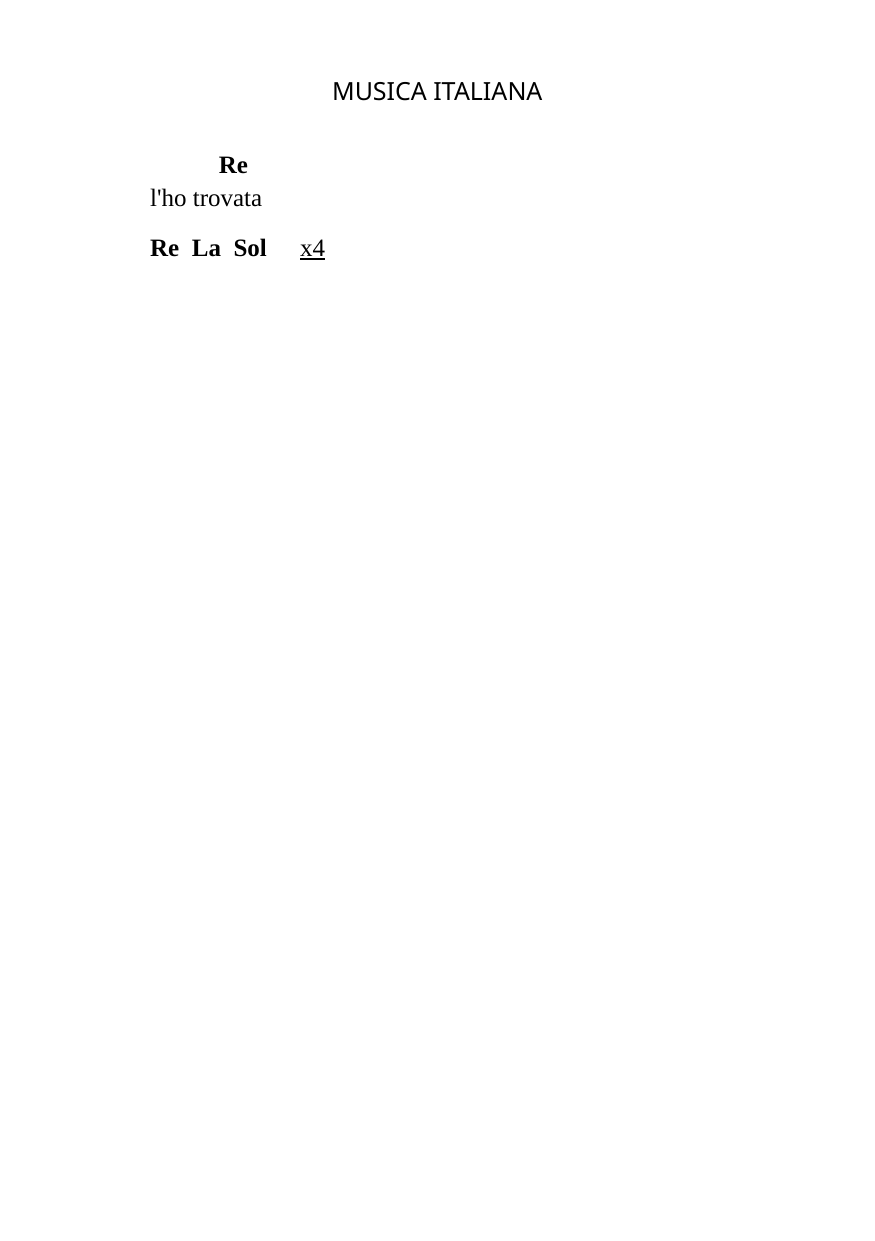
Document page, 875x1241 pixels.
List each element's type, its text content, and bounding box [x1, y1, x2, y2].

text Re l'ho trovata [150, 150, 724, 212]
text Re La Sol x4 [150, 233, 724, 262]
